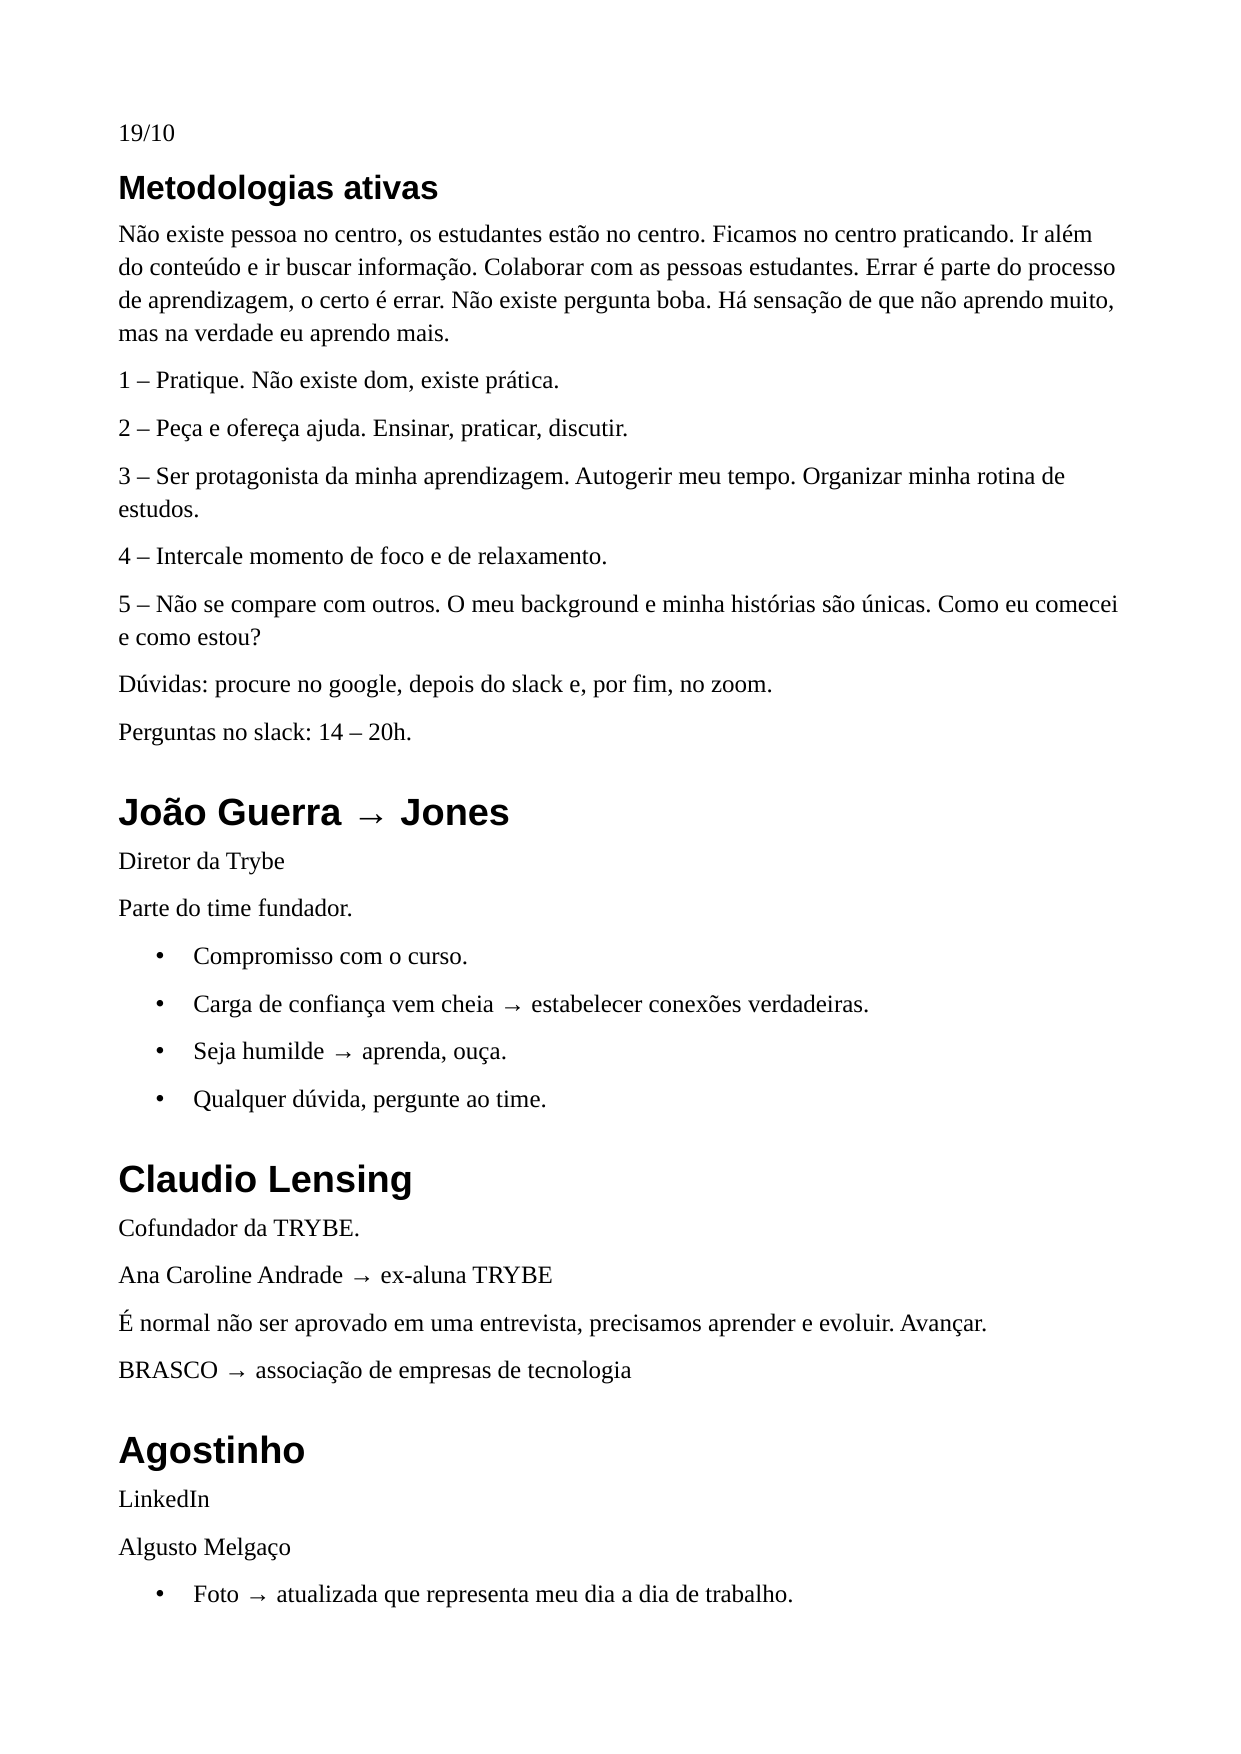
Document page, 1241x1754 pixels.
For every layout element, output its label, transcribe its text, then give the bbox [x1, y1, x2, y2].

text Algusto Melgaço [118, 1532, 1122, 1561]
text Parte do time fundador. [118, 893, 1122, 922]
subtitle Metodologias ativas [118, 168, 1122, 206]
text 4 – Intercale momento de foco e de relaxamento. [118, 541, 1122, 570]
text BRASCO → associação de empresas de tecnologia [118, 1356, 1122, 1384]
list Foto → atualizada que representa meu dia a dia de trabalho. [156, 1579, 1122, 1608]
text Diretor da Trybe [118, 846, 1122, 875]
text 19/10 [118, 118, 1122, 147]
subtitle Agostinho [118, 1428, 1122, 1472]
text 5 – Não se compare com outros. O meu background e minha histórias são únicas. Como eu comecei e como estou? [118, 589, 1122, 651]
list Carga de confiança vem cheia → estabelecer conexões verdadeiras. [156, 989, 1122, 1017]
text Perguntas no slack: 14 – 20h. [118, 717, 1122, 746]
subtitle Claudio Lensing [118, 1157, 1122, 1200]
text Não existe pessoa no centro, os estudantes estão no centro. Ficamos no centro praticando. Ir além do conteúdo e ir buscar informação. Colaborar com as pessoas estudantes. Errar é parte do processo de aprendizagem, o certo é errar. Não existe pergunta boba. Há sensação de que não aprendo muito, mas na verdade eu aprendo mais. [118, 219, 1122, 347]
text 1 – Pratique. Não existe dom, existe prática. [118, 366, 1122, 394]
subtitle João Guerra → Jones [118, 790, 1122, 833]
text LinkedIn [118, 1484, 1122, 1513]
text É normal não ser aprovado em uma entrevista, precisamos aprender e evoluir. Avançar. [118, 1308, 1122, 1337]
list Seja humilde → aprenda, ouça. [156, 1036, 1122, 1065]
text Ana Caroline Andrade → ex-aluna TRYBE [118, 1260, 1122, 1289]
text Dúvidas: procure no google, depois do slack e, por fim, no zoom. [118, 669, 1122, 698]
text 2 – Peça e ofereça ajuda. Ensinar, praticar, discutir. [118, 413, 1122, 442]
text 3 – Ser protagonista da minha aprendizagem. Autogerir meu tempo. Organizar minha rotina de estudos. [118, 461, 1122, 522]
list Qualquer dúvida, pergunte ao time. [156, 1084, 1122, 1113]
list Compromisso com o curso. [156, 941, 1122, 970]
text Cofundador da TRYBE. [118, 1213, 1122, 1241]
